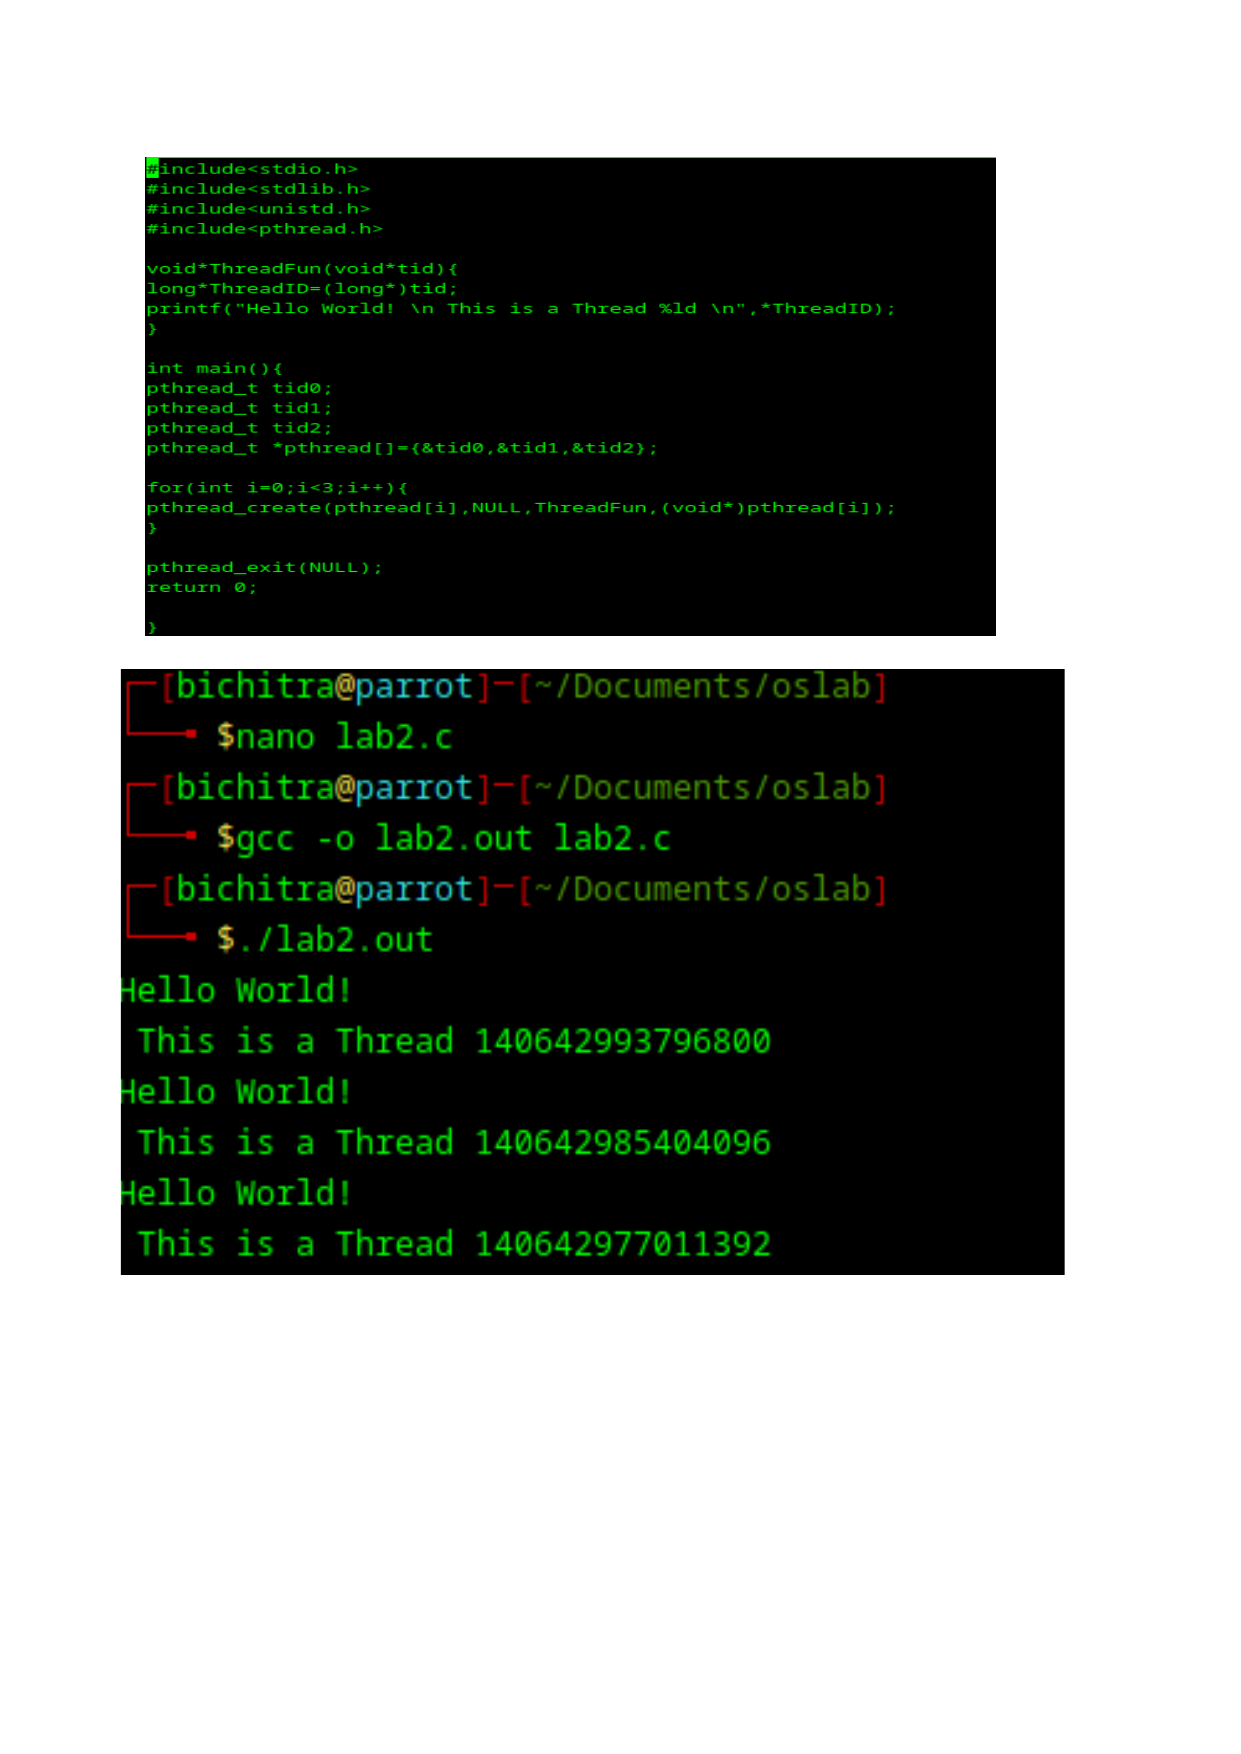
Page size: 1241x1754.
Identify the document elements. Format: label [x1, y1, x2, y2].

picture [120, 669, 1065, 1275]
picture [145, 157, 996, 636]
